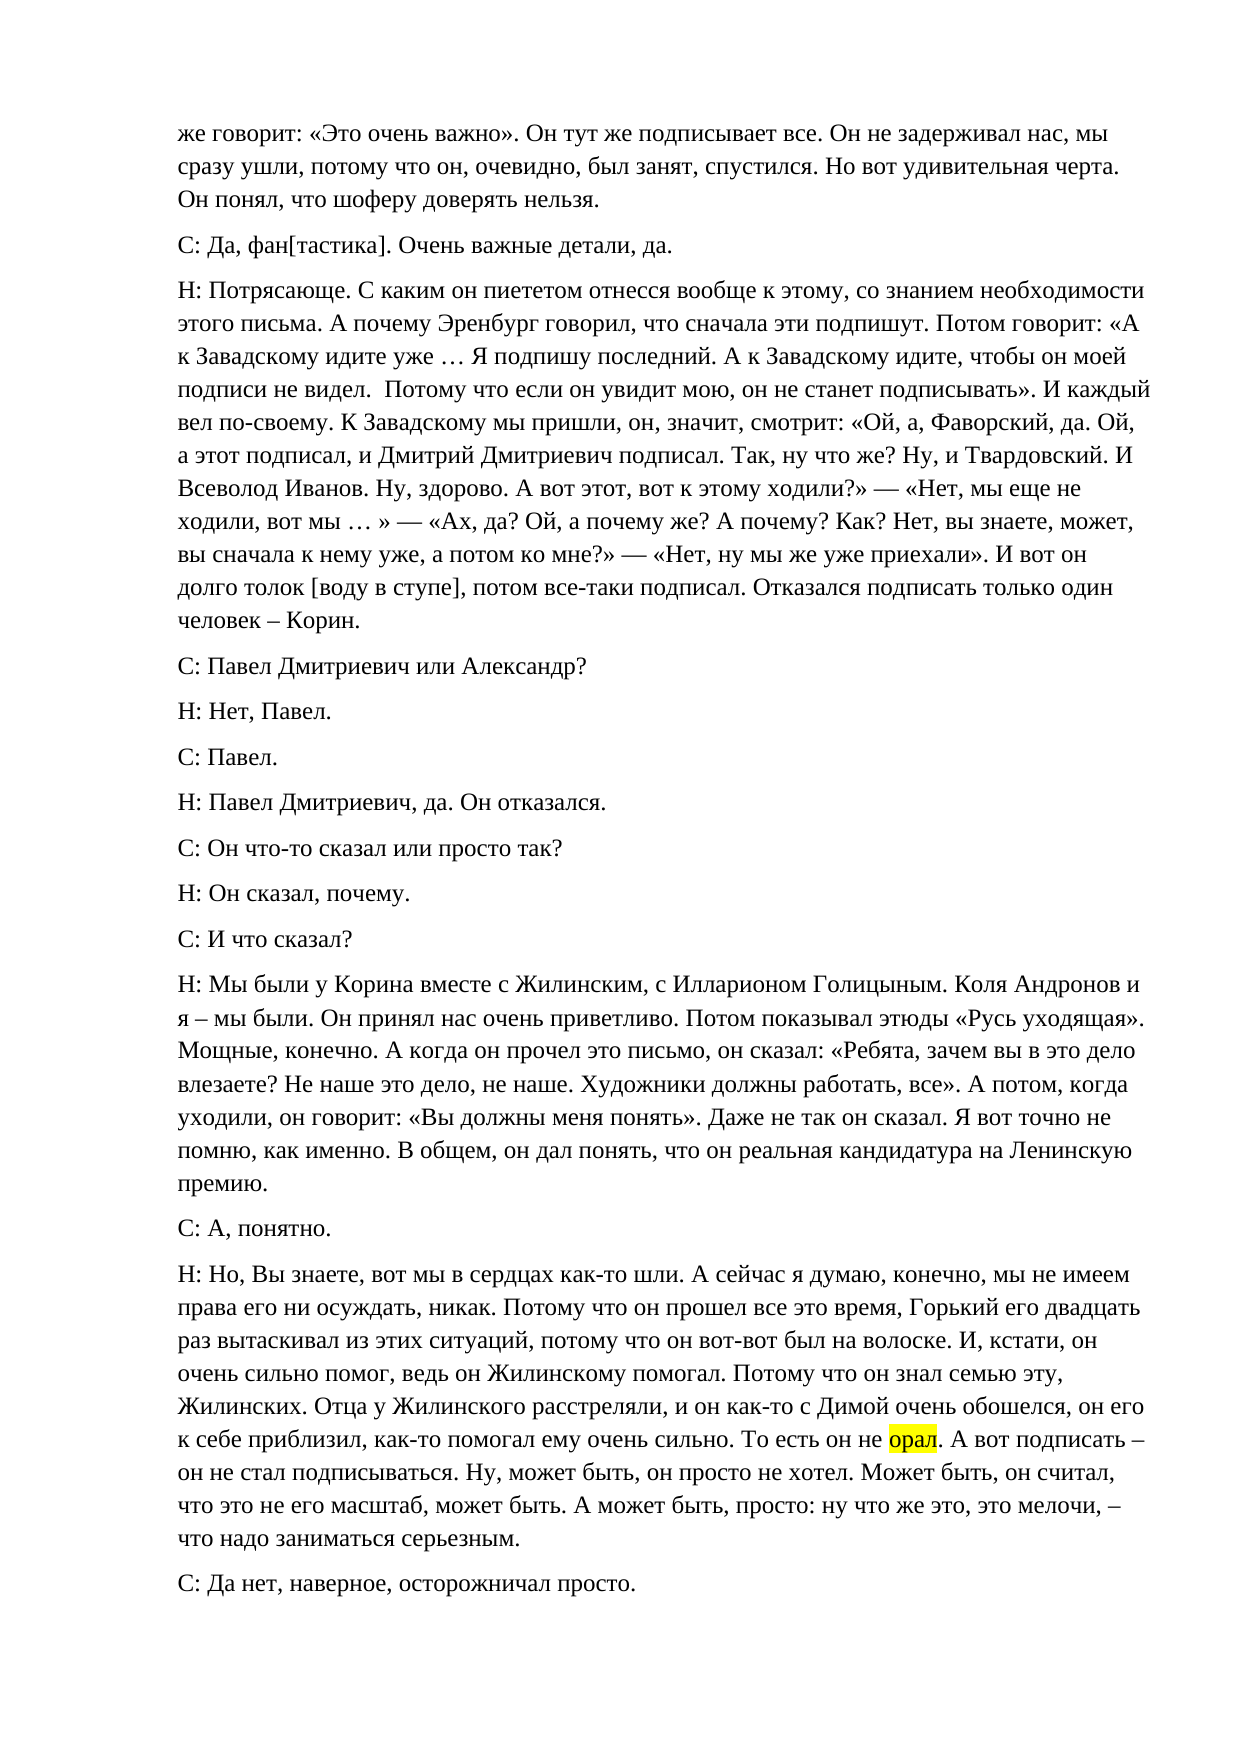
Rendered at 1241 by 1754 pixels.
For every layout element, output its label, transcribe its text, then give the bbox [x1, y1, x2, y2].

text Н: Потрясающе. С каким он пиететом отнесся вообще к этому, со знанием необходимости этого письма. А почему Эренбург говорил, что сначала эти подпишут. Потом говорит: «А к Завадскому идите уже … Я подпишу последний. А к Завадскому идите, чтобы он моей подписи не видел. Потому что если он увидит мою, он не станет подписывать». И каждый вел по-своему. К Завадскому мы пришли, он, значит, смотрит: «Ой, а, Фаворский, да. Ой, а этот подписал, и Дмитрий Дмитриевич подписал. Так, ну что же? Ну, и Твардовский. И Всеволод Иванов. Ну, здорово. А вот этот, вот к этому ходили?» — «Нет, мы еще не ходили, вот мы … » — «Ах, да? Ой, а почему же? А почему? Как? Нет, вы знаете, может, вы сначала к нему уже, а потом ко мне?» — «Нет, ну мы же уже приехали». И вот он долго толок [воду в ступе], потом все-таки подписал. Отказался подписать только один человек – Корин. [177, 275, 1152, 634]
text С: Он что-то сказал или просто так? [177, 833, 1152, 862]
text С: А, понятно. [177, 1213, 1152, 1242]
text С: И что сказал? [177, 924, 1152, 953]
text С: Павел Дмитриевич или Александр? [177, 651, 1152, 680]
text Н: Он сказал, почему. [177, 878, 1152, 907]
text Н: Мы были у Корина вместе с Жилинским, с Илларионом Голицыным. Коля Андронов и я – мы были. Он принял нас очень приветливо. Потом показывал этюды «Русь уходящая». Мощные, конечно. А когда он прочел это письмо, он сказал: «Ребята, зачем вы в это дело влезаете? Не наше это дело, не наше. Художники должны работать, все». А потом, когда уходили, он говорит: «Вы должны меня понять». Даже не так он сказал. Я вот точно не помню, как именно. В общем, он дал понять, что он реальная кандидатура на Ленинскую премию. [177, 969, 1152, 1196]
text Н: Но, Вы знаете, вот мы в сердцах как-то шли. А сейчас я думаю, конечно, мы не имеем права его ни осуждать, никак. Потому что он прошел все это время, Горький его двадцать раз вытаскивал из этих ситуаций, потому что он вот-вот был на волоске. И, кстати, он очень сильно помог, ведь он Жилинскому помогал. Потому что он знал семью эту, Жилинских. Отца у Жилинского расстреляли, и он как-то с Димой очень обошелся, он его к себе приблизил, как-то помогал ему очень сильно. То есть он не орал. А вот подписать – он не стал подписываться. Ну, может быть, он просто не хотел. Может быть, он считал, что это не его масштаб, может быть. А может быть, просто: ну что же это, это мелочи, – что надо заниматься серьезным. [177, 1259, 1152, 1552]
text С: Павел. [177, 742, 1152, 771]
text же говорит: «Это очень важно». Он тут же подписывает все. Он не задерживал нас, мы сразу ушли, потому что он, очевидно, был занят, спустился. Но вот удивительная черта. Он понял, что шоферу доверять нельзя. [177, 118, 1152, 213]
text С: Да, фан[тастика]. Очень важные детали, да. [177, 230, 1152, 258]
text С: Да нет, наверное, осторожничал просто. [177, 1568, 1152, 1597]
text Н: Павел Дмитриевич, да. Он отказался. [177, 787, 1152, 816]
text Н: Нет, Павел. [177, 696, 1152, 725]
